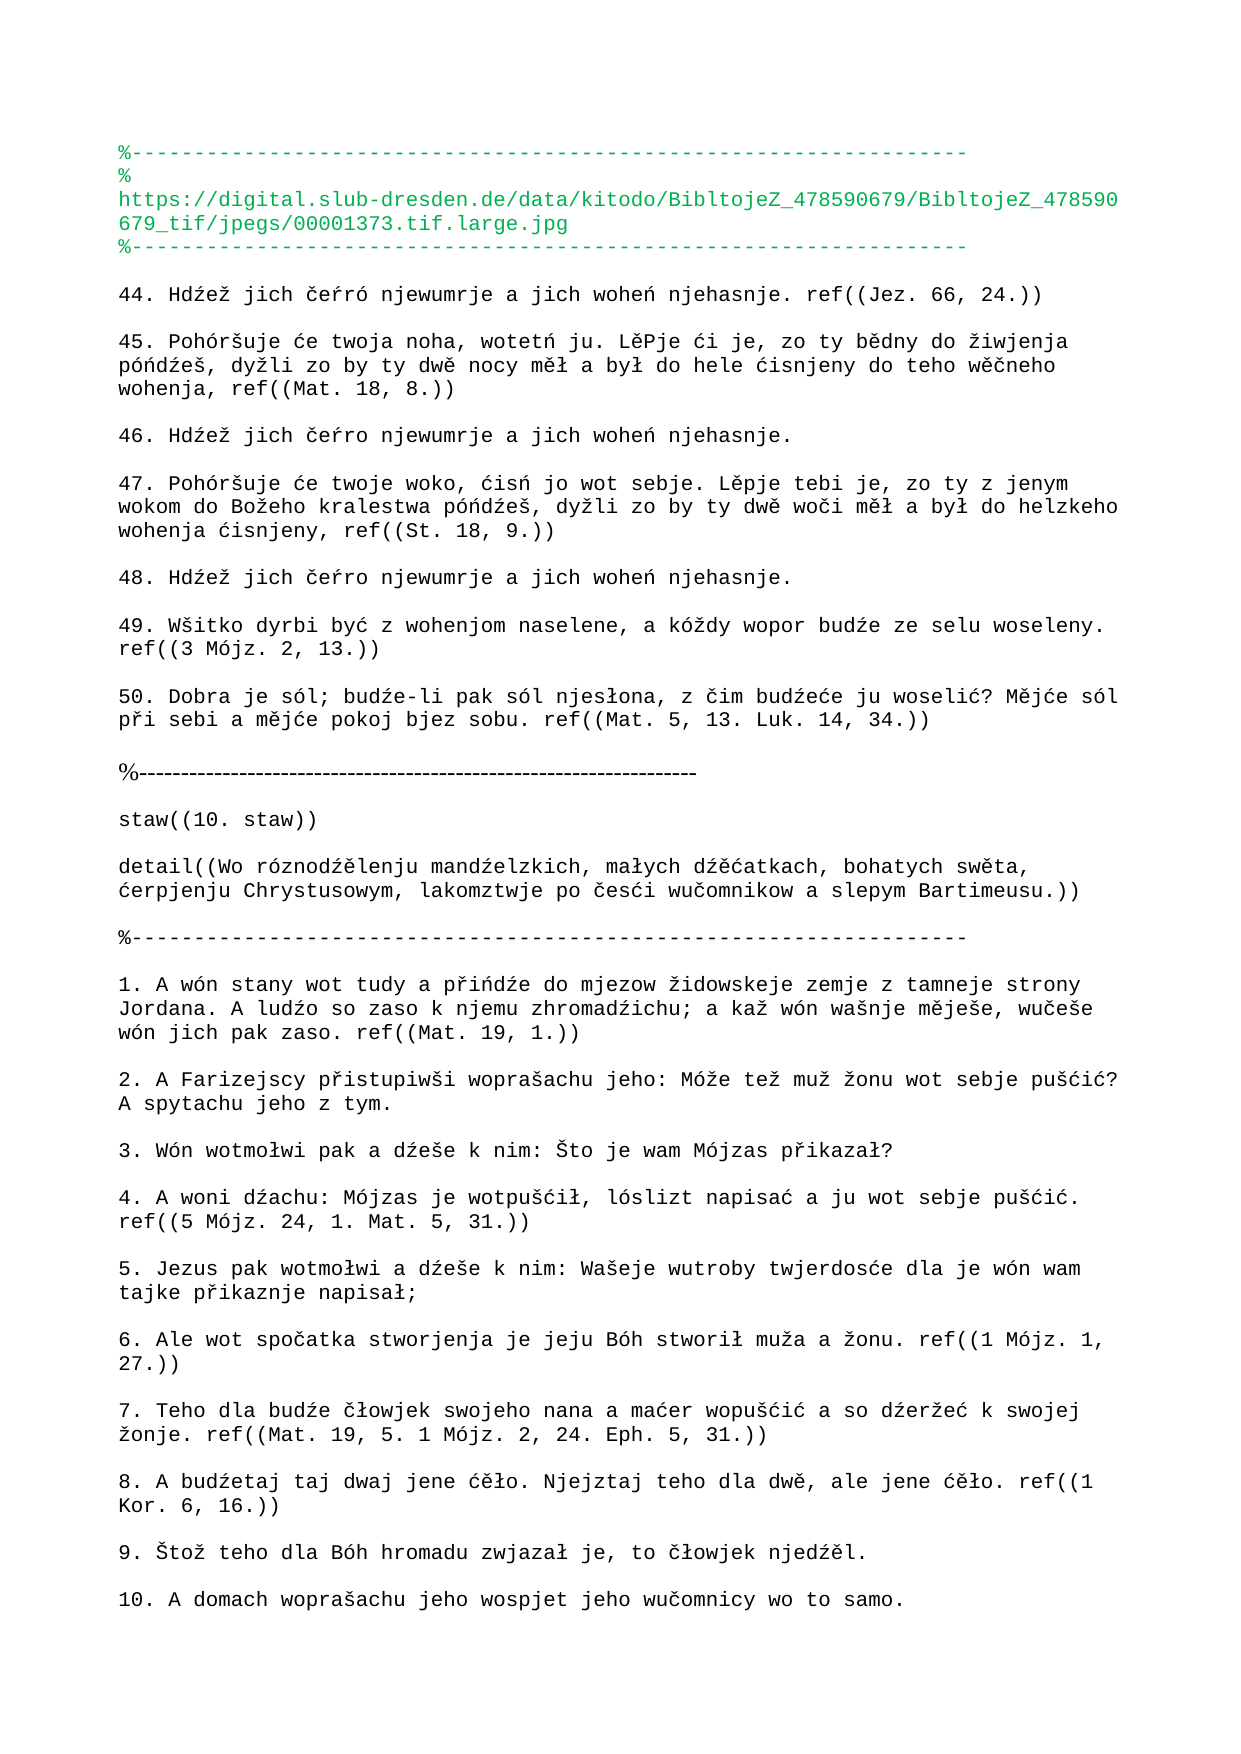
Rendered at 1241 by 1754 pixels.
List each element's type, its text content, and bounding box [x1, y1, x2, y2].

text 9. Štož teho dla Bóh hromadu zwjazał je, to čłowjek njedźěl. [118, 1542, 1122, 1566]
text 6. Ale wot spočatka stworjenja je jeju Bóh stworił muža a žonu. ref((1 Mójz. 1, 27.)) [118, 1329, 1122, 1376]
text 5. Jezus pak wotmołwi a dźeše k nim: Wašeje wutroby twjerdosće dla je wón wam tajke přikaznje napisał; [118, 1258, 1122, 1306]
text 45. Pohóršuje će twoja noha, wotetń ju. LěPje ći je, zo ty bědny do žiwjenja póńdźeš, dyžli zo by ty dwě nocy měł a był do hele ćisnjeny do teho wěčneho wohenja, ref((Mat. 18, 8.)) [118, 331, 1122, 402]
text 7. Teho dla budźe čłowjek swojeho nana a maćer wopušćić a so dźeržeć k swojej žonje. ref((Mat. 19, 5. 1 Mójz. 2, 24. Eph. 5, 31.)) [118, 1400, 1122, 1447]
text 46. Hdźež jich čeŕro njewumrje a jich woheń njehasnje. [118, 426, 1122, 449]
text 44. Hdźež jich čeŕró njewumrje a jich woheń njehasnje. ref((Jez. 66, 24.)) [118, 284, 1122, 307]
text detail((Wo róznodźělenju mandźelzkich, małych dźěćatkach, bohatych swěta, ćerpjenju Chrystusowym, lakomztwje po česći wučomnikow a slepym Bartimeusu.)) [118, 856, 1122, 903]
text % https://digital.slub-dresden.de/data/kitodo/BibltojeZ_478590679/BibltojeZ_478590679_tif/jpegs/00001373.tif.large.jpg %------------------------------------------------------------------- [118, 165, 1122, 260]
text 10. A domach woprašachu jeho wospjet jeho wučomnicy wo to samo. [118, 1589, 1122, 1613]
text 3. Wón wotmołwi pak a dźeše k nim: Što je wam Mójzas přikazał? [118, 1140, 1122, 1164]
text 48. Hdźež jich čeŕro njewumrje a jich woheń njehasnje. [118, 567, 1122, 591]
text 2. A Farizejscy přistupiwši woprašachu jeho: Móže tež muž žonu wot sebje pušćić? A spytachu jeho z tym. [118, 1069, 1122, 1116]
text 47. Pohóršuje će twoje woko, ćisń jo wot sebje. Lěpje tebi je, zo ty z jenym wokom do Božeho kralestwa póńdźeš, dyžli zo by ty dwě woči měł a był do helzkeho wohenja ćisnjeny, ref((St. 18, 9.)) [118, 473, 1122, 544]
text %------------------------------------------------------------------- [118, 927, 1122, 951]
text 4. A woni dźachu: Mójzas je wotpušćił, lóslizt napisać a ju wot sebje pušćić. ref((5 Mójz. 24, 1. Mat. 5, 31.)) [118, 1187, 1122, 1234]
text 1. A wón stany wot tudy a přińdźe do mjezow židowskeje zemje z tamneje strony Jordana. A ludźo so zaso k njemu zhromadźichu; a kaž wón wašnje měješe, wučeše wón jich pak zaso. ref((Mat. 19, 1.)) [118, 974, 1122, 1045]
text 8. A budźetaj taj dwaj jene ćěło. Njejztaj teho dla dwě, ale jene ćěło. ref((1 Kor. 6, 16.)) [118, 1471, 1122, 1518]
text 49. Wšitko dyrbi być z wohenjom naselene, a kóždy wopor budźe ze selu woseleny. ref((3 Mójz. 2, 13.)) [118, 615, 1122, 662]
text staw((10. staw)) [118, 809, 1122, 833]
text 50. Dobra je sól; budźe-li pak sól njesłona, z čim budźeće ju woselić? Mějće sól při sebi a mějće pokoj bjez sobu. ref((Mat. 5, 13. Luk. 14, 34.)) [118, 686, 1122, 733]
text %------------------------------------------------------------------- [118, 142, 1122, 165]
text %------------------------------------------------------------------- [118, 757, 1122, 785]
